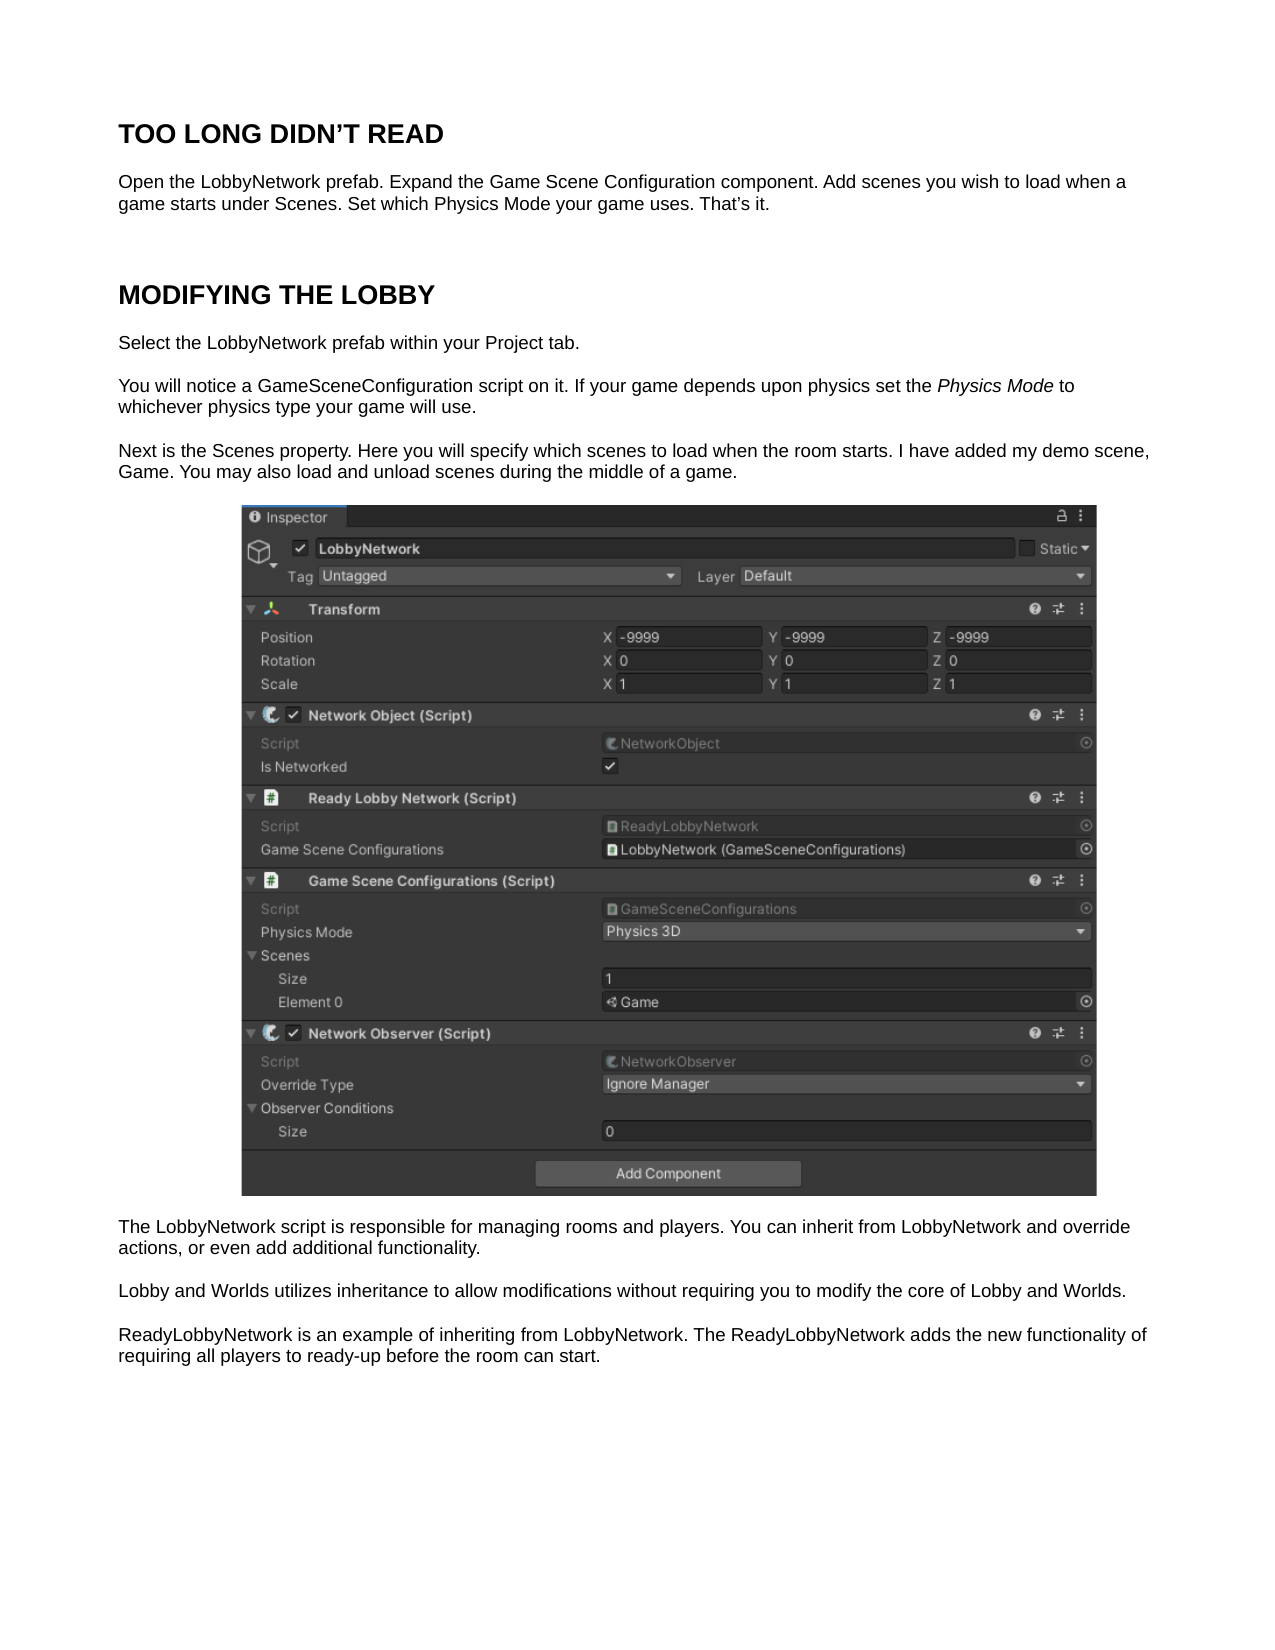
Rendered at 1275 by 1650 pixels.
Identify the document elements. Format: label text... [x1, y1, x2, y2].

text Open the LobbyNetwork prefab. Expand the Game Scene Configuration component. Add scenes you wish to load when a game starts under Scenes. Set which Physics Mode your game uses. That’s it. [118, 171, 1157, 214]
text You will notice a GameSceneConfiguration script on it. If your game depends upon physics set the Physics Mode to whichever physics type your game will use. [118, 375, 1157, 418]
text The LobbyNetwork script is responsible for managing rooms and players. You can inherit from LobbyNetwork and override actions, or even add additional functionality. [118, 1216, 1157, 1259]
text ReadyLobbyNetwork is an example of inheriting from LobbyNetwork. The ReadyLobbyNetwork adds the new functionality of requiring all players to ready-up before the room can start. [118, 1323, 1157, 1367]
text MODIFYING THE LOBBY [118, 279, 1157, 310]
picture [241, 505, 1097, 1196]
text Select the LobbyNetwork prefab within your Project tab. [118, 332, 1157, 353]
text Lobby and Worlds utilizes inheritance to allow modifications without requiring you to modify the core of Lobby and Worlds. [118, 1280, 1157, 1302]
text Next is the Scenes property. Here you will specify which scenes to load when the room starts. I have added my demo scene, Game. You may also load and unload scenes during the middle of a game. [118, 439, 1157, 482]
text TOO LONG DIDN’T READ [118, 118, 1157, 149]
